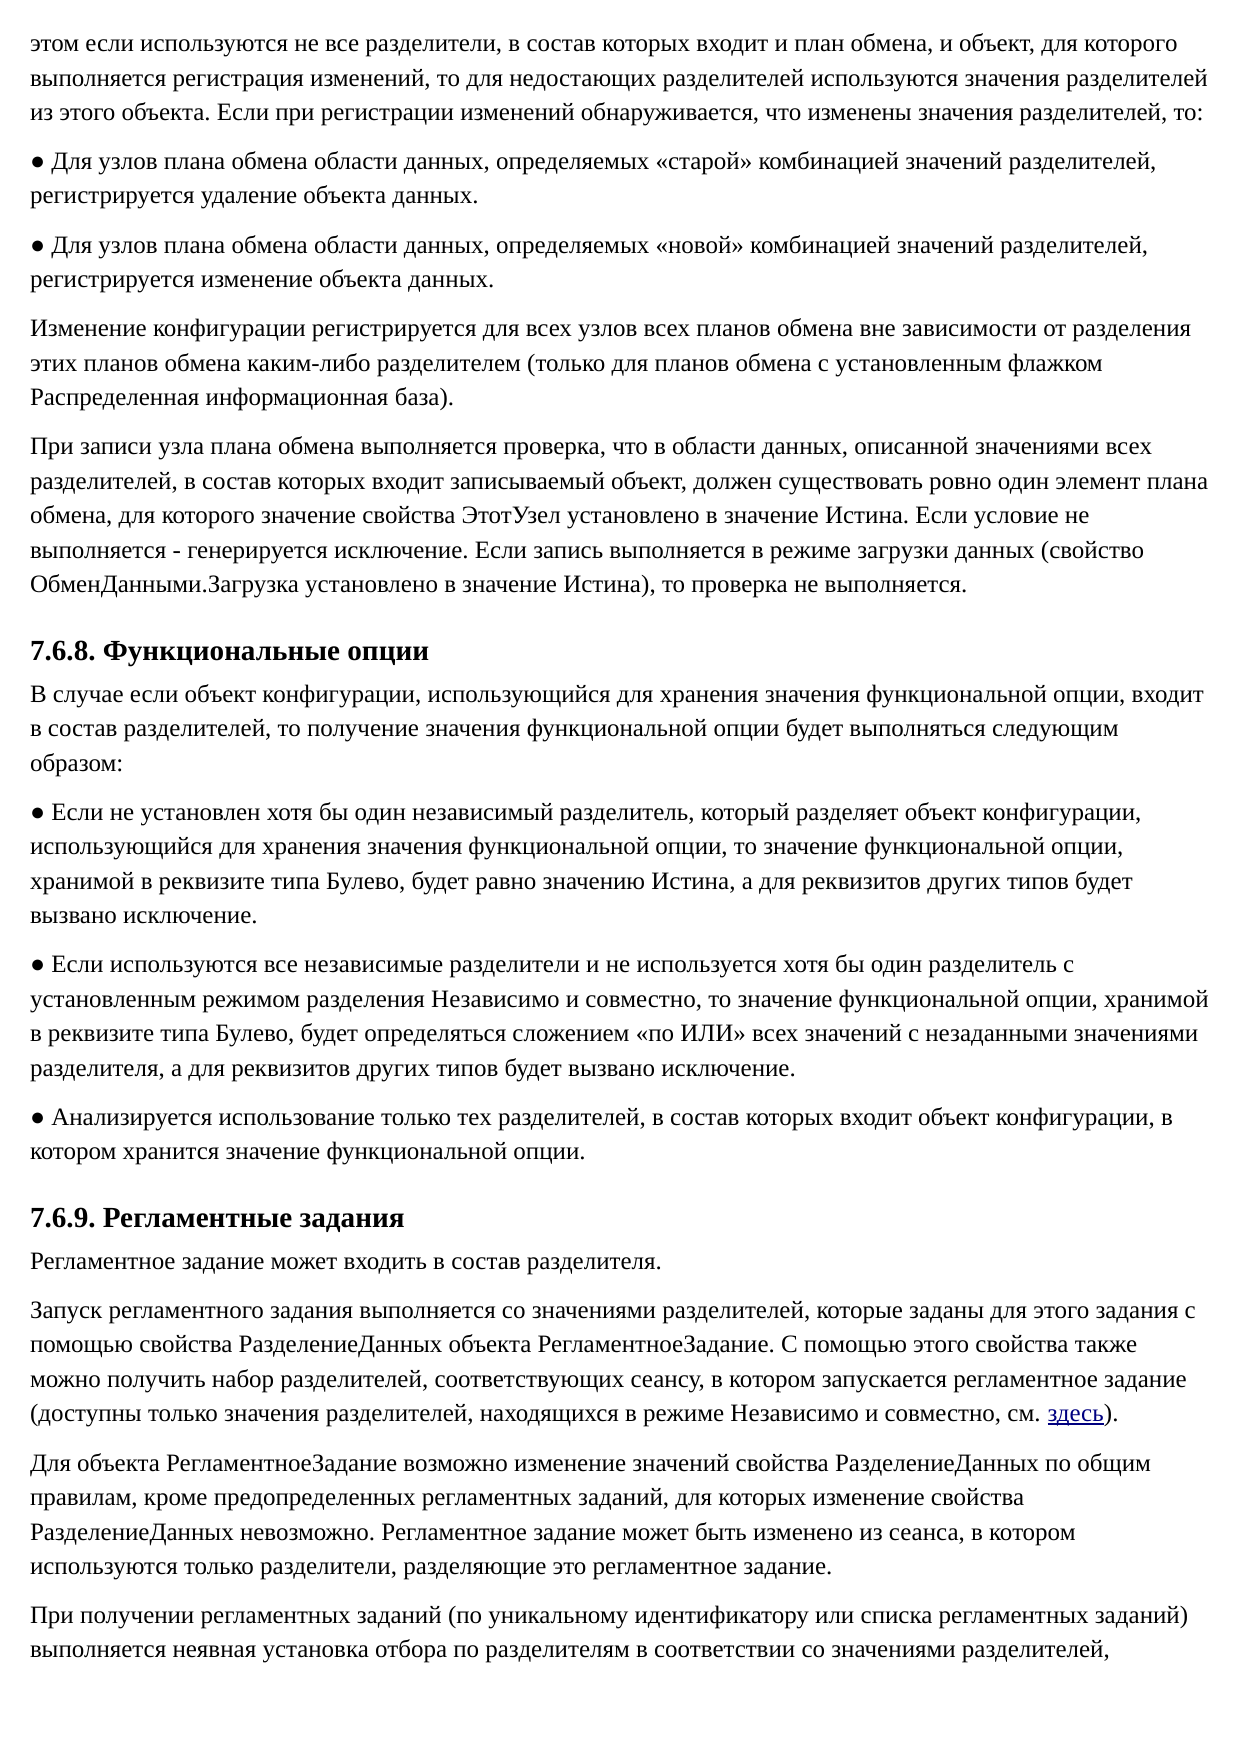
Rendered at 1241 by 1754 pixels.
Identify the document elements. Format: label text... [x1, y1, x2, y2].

text В случае если объект конфигурации, использующийся для хранения значения функциональной опции, входит в состав разделителей, то получение значения функциональной опции будет выполняться следующим образом: [30, 679, 1211, 777]
text Регламентное задание может входить в состав разделителя. [30, 1246, 1211, 1275]
text Запуск регламентного задания выполняется со значениями разделителей, которые заданы для этого задания с помощью свойства РазделениеДанных объекта РегламентноеЗадание. С помощью этого свойства также можно получить набор разделителей, соответствующих сеансу, в котором запускается регламентное задание (доступны только значения разделителей, находящихся в режиме Независимо и совместно, см. здесь). [30, 1295, 1211, 1427]
subtitle 7.6.8. Функциональные опции [30, 633, 1211, 666]
text Изменение конфигурации регистрируется для всех узлов всех планов обмена вне зависимости от разделения этих планов обмена каким-либо разделителем (только для планов обмена с установленным флажком Распределенная информационная база). [30, 313, 1211, 411]
text ● Для узлов плана обмена области данных, определяемых «новой» комбинацией значений разделителей, регистрируется изменение объекта данных. [30, 230, 1211, 293]
subtitle 7.6.9. Регламентные задания [30, 1200, 1211, 1233]
text этом если используются не все разделители, в состав которых входит и план обмена, и объект, для которого выполняется регистрация изменений, то для недостающих разделителей используются значения разделителей из этого объекта. Если при регистрации изменений обнаруживается, что изменены значения разделителей, то: [30, 28, 1211, 126]
text При получении регламентных заданий (по уникальному идентификатору или списка регламентных заданий) выполняется неявная установка отбора по разделителям в соответствии со значениями разделителей, [30, 1600, 1211, 1663]
text Для объекта РегламентноеЗадание возможно изменение значений свойства РазделениеДанных по общим правилам, кроме предопределенных регламентных заданий, для которых изменение свойства РазделениеДанных невозможно. Регламентное задание может быть изменено из сеанса, в котором используются только разделители, разделяющие это регламентное задание. [30, 1448, 1211, 1580]
text ● Если используются все независимые разделители и не используется хотя бы один разделитель с установленным режимом разделения Независимо и совместно, то значение функциональной опции, хранимой в реквизите типа Булево, будет определяться сложением «по ИЛИ» всех значений с незаданными значениями разделителя, а для реквизитов других типов будет вызвано исключение. [30, 949, 1211, 1082]
text ● Если не установлен хотя бы один независимый разделитель, который разделяет объект конфигурации, использующийся для хранения значения функциональной опции, то значение функциональной опции, хранимой в реквизите типа Булево, будет равно значению Истина, а для реквизитов других типов будет вызвано исключение. [30, 797, 1211, 929]
text ● Анализируется использование только тех разделителей, в состав которых входит объект конфигурации, в котором хранится значение функциональной опции. [30, 1102, 1211, 1165]
text ● Для узлов плана обмена области данных, определяемых «старой» комбинацией значений разделителей, регистрируется удаление объекта данных. [30, 146, 1211, 209]
text При записи узла плана обмена выполняется проверка, что в области данных, описанной значениями всех разделителей, в состав которых входит записываемый объект, должен существовать ровно один элемент плана обмена, для которого значение свойства ЭтотУзел установлено в значение Истина. Если условие не выполняется ‑ генерируется исключение. Если запись выполняется в режиме загрузки данных (свойство ОбменДанными.Загрузка установлено в значение Истина), то проверка не выполняется. [30, 431, 1211, 598]
